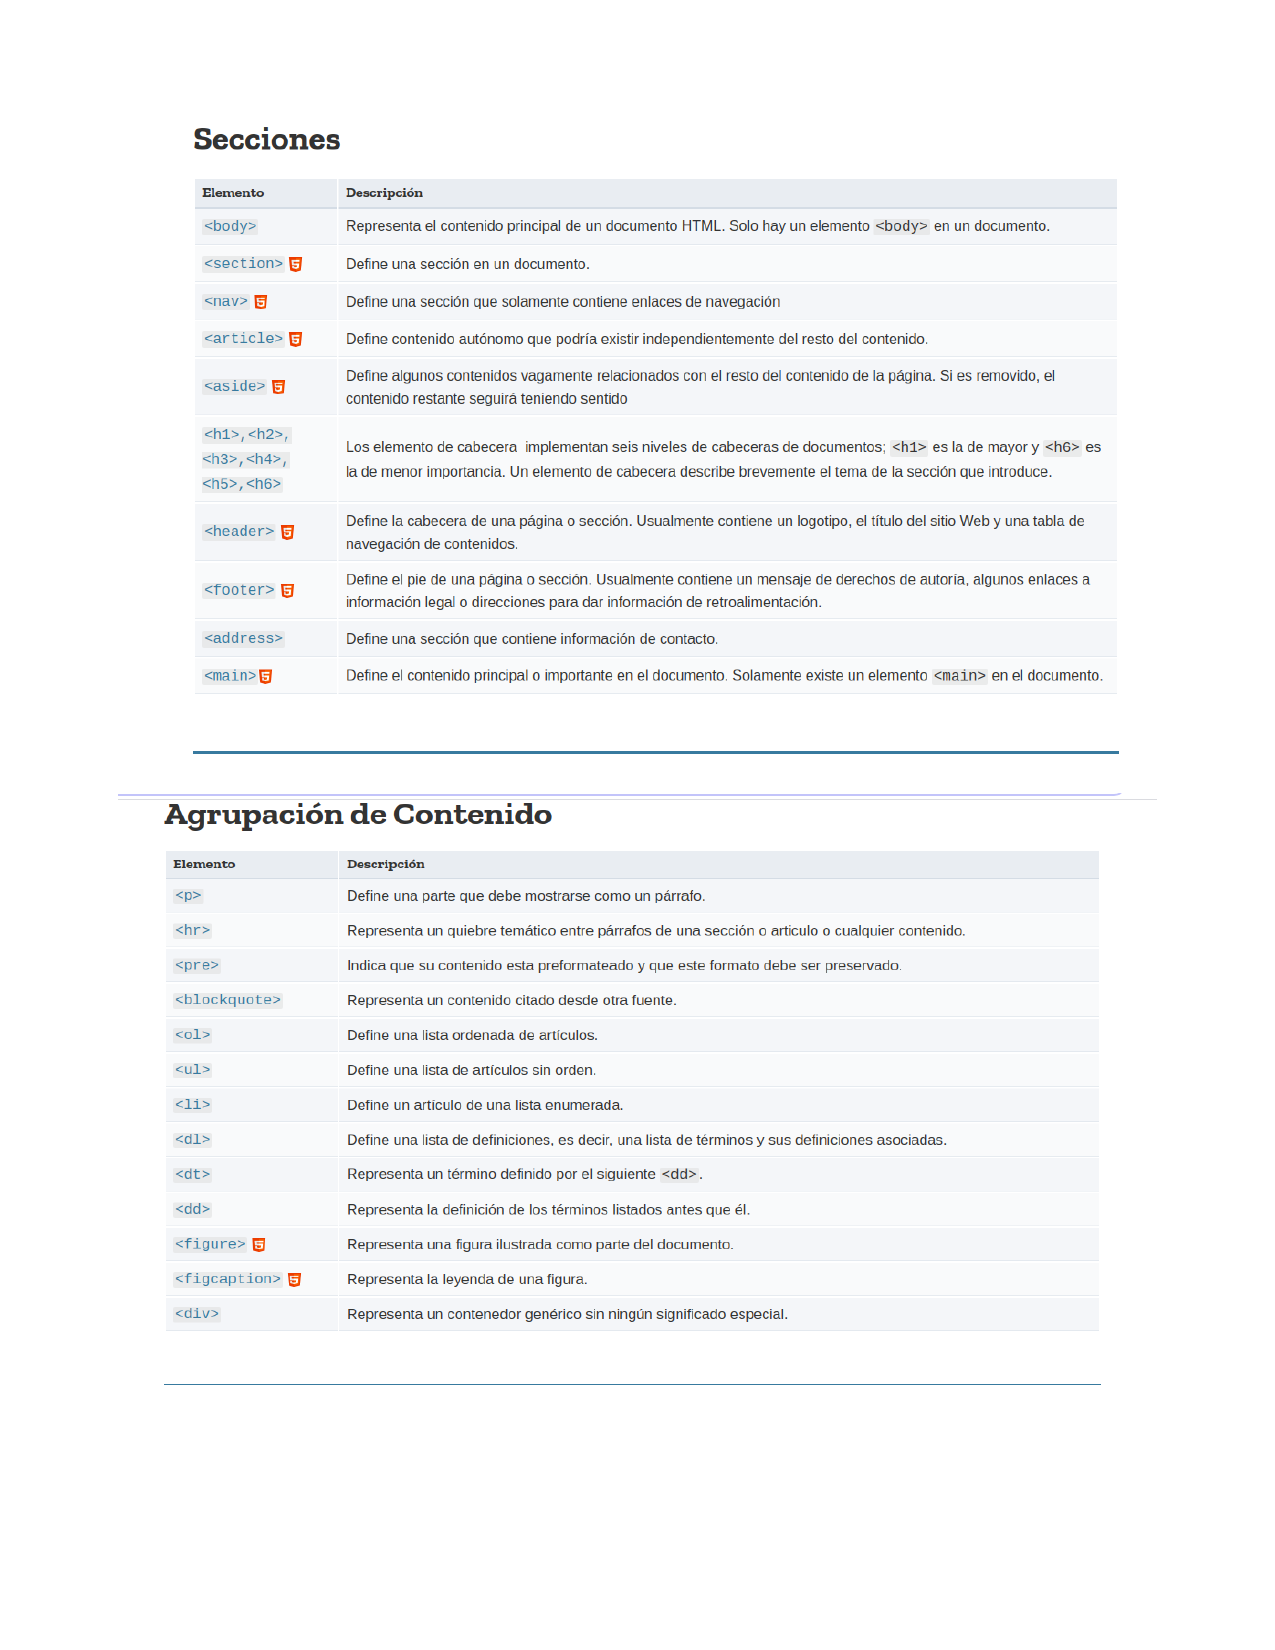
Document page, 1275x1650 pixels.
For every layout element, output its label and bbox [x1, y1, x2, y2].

picture [118, 793, 1157, 1385]
picture [118, 118, 1157, 765]
